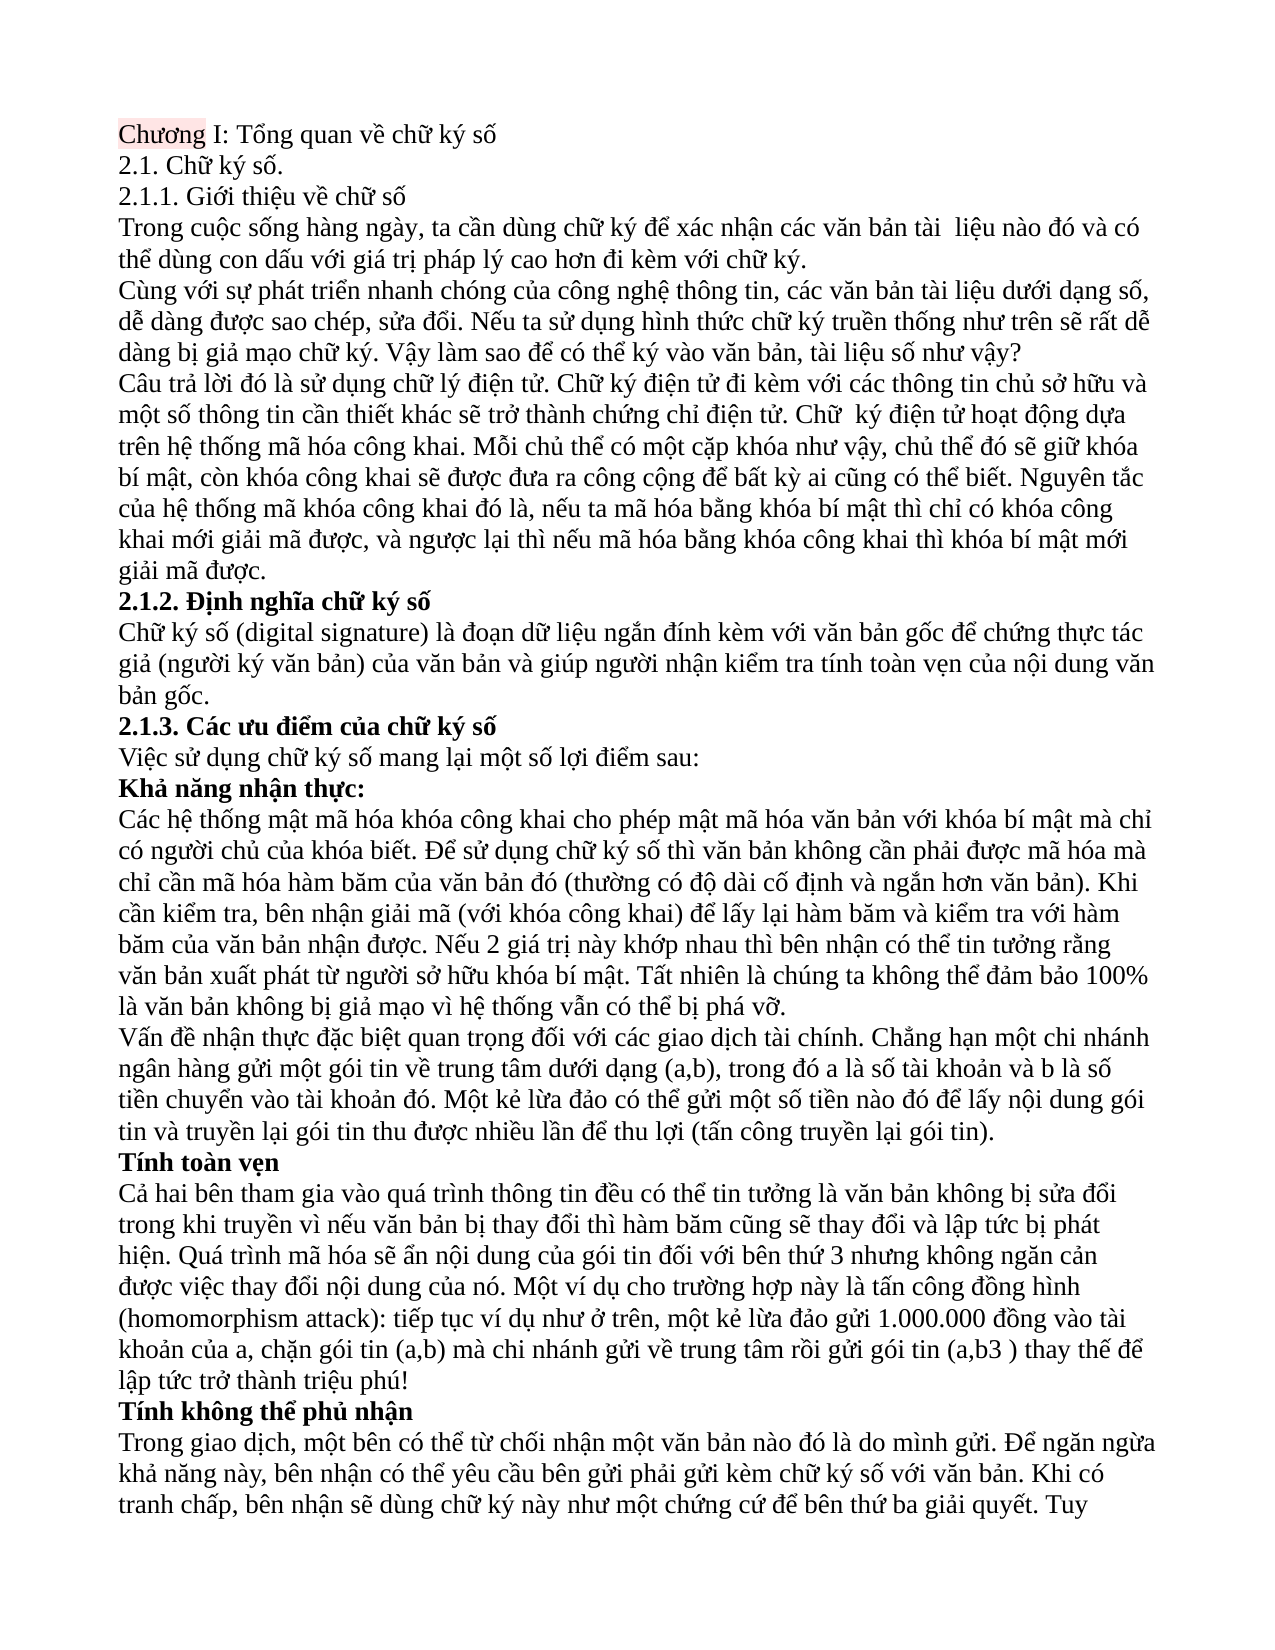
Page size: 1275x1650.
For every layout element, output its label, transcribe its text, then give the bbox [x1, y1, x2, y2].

text Tính không thể phủ nhận [118, 1395, 1157, 1426]
text Trong giao dịch, một bên có thể từ chối nhận một văn bản nào đó là do mình gửi. Để ngăn ngừa khả năng này, bên nhận có thể yêu cầu bên gửi phải gửi kèm chữ ký số với văn bản. Khi có tranh chấp, bên nhận sẽ dùng chữ ký này như một chứng cứ để bên thứ ba giải quyết. Tuy [118, 1426, 1157, 1520]
text 2.1.2. Định nghĩa chữ ký số [118, 585, 1157, 616]
text Việc sử dụng chữ ký số mang lại một số lợi điểm sau: [118, 741, 1157, 772]
text Chữ ký số (digital signature) là đoạn dữ liệu ngắn đính kèm với văn bản gốc để chứng thực tác giả (người ký văn bản) của văn bản và giúp người nhận kiểm tra tính toàn vẹn của nội dung văn bản gốc. [118, 616, 1157, 710]
text Các hệ thống mật mã hóa khóa công khai cho phép mật mã hóa văn bản với khóa bí mật mà chỉ có người chủ của khóa biết. Để sử dụng chữ ký số thì văn bản không cần phải được mã hóa mà chỉ cần mã hóa hàm băm của văn bản đó (thường có độ dài cố định và ngắn hơn văn bản). Khi cần kiểm tra, bên nhận giải mã (với khóa công khai) để lấy lại hàm băm và kiểm tra với hàm băm của văn bản nhận được. Nếu 2 giá trị này khớp nhau thì bên nhận có thể tin tưởng rằng văn bản xuất phát từ người sở hữu khóa bí mật. Tất nhiên là chúng ta không thể đảm bảo 100% là văn bản không bị giả mạo vì hệ thống vẫn có thể bị phá vỡ. [118, 803, 1157, 1021]
text Chương I: Tổng quan về chữ ký số [118, 118, 1157, 149]
text Vấn đề nhận thực đặc biệt quan trọng đối với các giao dịch tài chính. Chẳng hạn một chi nhánh ngân hàng gửi một gói tin về trung tâm dưới dạng (a,b), trong đó a là số tài khoản và b là số tiền chuyển vào tài khoản đó. Một kẻ lừa đảo có thể gửi một số tiền nào đó để lấy nội dung gói tin và truyền lại gói tin thu được nhiều lần để thu lợi (tấn công truyền lại gói tin). [118, 1021, 1157, 1146]
text Trong cuộc sống hàng ngày, ta cần dùng chữ ký để xác nhận các văn bản tài liệu nào đó và có thể dùng con dấu với giá trị pháp lý cao hơn đi kèm với chữ ký. [118, 212, 1157, 274]
text 2.1. Chữ ký số. [118, 149, 1157, 180]
text Câu trả lời đó là sử dụng chữ lý điện tử. Chữ ký điện tử đi kèm với các thông tin chủ sở hữu và một số thông tin cần thiết khác sẽ trở thành chứng chỉ điện tử. Chữ ký điện tử hoạt động dựa trên hệ thống mã hóa công khai. Mỗi chủ thể có một cặp khóa như vậy, chủ thể đó sẽ giữ khóa bí mật, còn khóa công khai sẽ được đưa ra công cộng để bất kỳ ai cũng có thể biết. Nguyên tắc của hệ thống mã khóa công khai đó là, nếu ta mã hóa bằng khóa bí mật thì chỉ có khóa công khai mới giải mã được, và ngược lại thì nếu mã hóa bằng khóa công khai thì khóa bí mật mới giải mã được. [118, 367, 1157, 585]
text Khả năng nhận thực: [118, 772, 1157, 803]
text 2.1.3. Các ưu điểm của chữ ký số [118, 710, 1157, 741]
text Cả hai bên tham gia vào quá trình thông tin đều có thể tin tưởng là văn bản không bị sửa đổi trong khi truyền vì nếu văn bản bị thay đổi thì hàm băm cũng sẽ thay đổi và lập tức bị phát hiện. Quá trình mã hóa sẽ ẩn nội dung của gói tin đối với bên thứ 3 nhưng không ngăn cản được việc thay đổi nội dung của nó. Một ví dụ cho trường hợp này là tấn công đồng hình (homomorphism attack): tiếp tục ví dụ như ở trên, một kẻ lừa đảo gửi 1.000.000 đồng vào tài khoản của a, chặn gói tin (a,b) mà chi nhánh gửi về trung tâm rồi gửi gói tin (a,b3 ) thay thế để lập tức trở thành triệu phú! [118, 1177, 1157, 1395]
text Cùng với sự phát triển nhanh chóng của công nghệ thông tin, các văn bản tài liệu dưới dạng số, dễ dàng được sao chép, sửa đổi. Nếu ta sử dụng hình thức chữ ký truền thống như trên sẽ rất dễ dàng bị giả mạo chữ ký. Vậy làm sao để có thể ký vào văn bản, tài liệu số như vậy? [118, 274, 1157, 367]
text Tính toàn vẹn [118, 1146, 1157, 1177]
text 2.1.1. Giới thiệu về chữ số [118, 180, 1157, 212]
